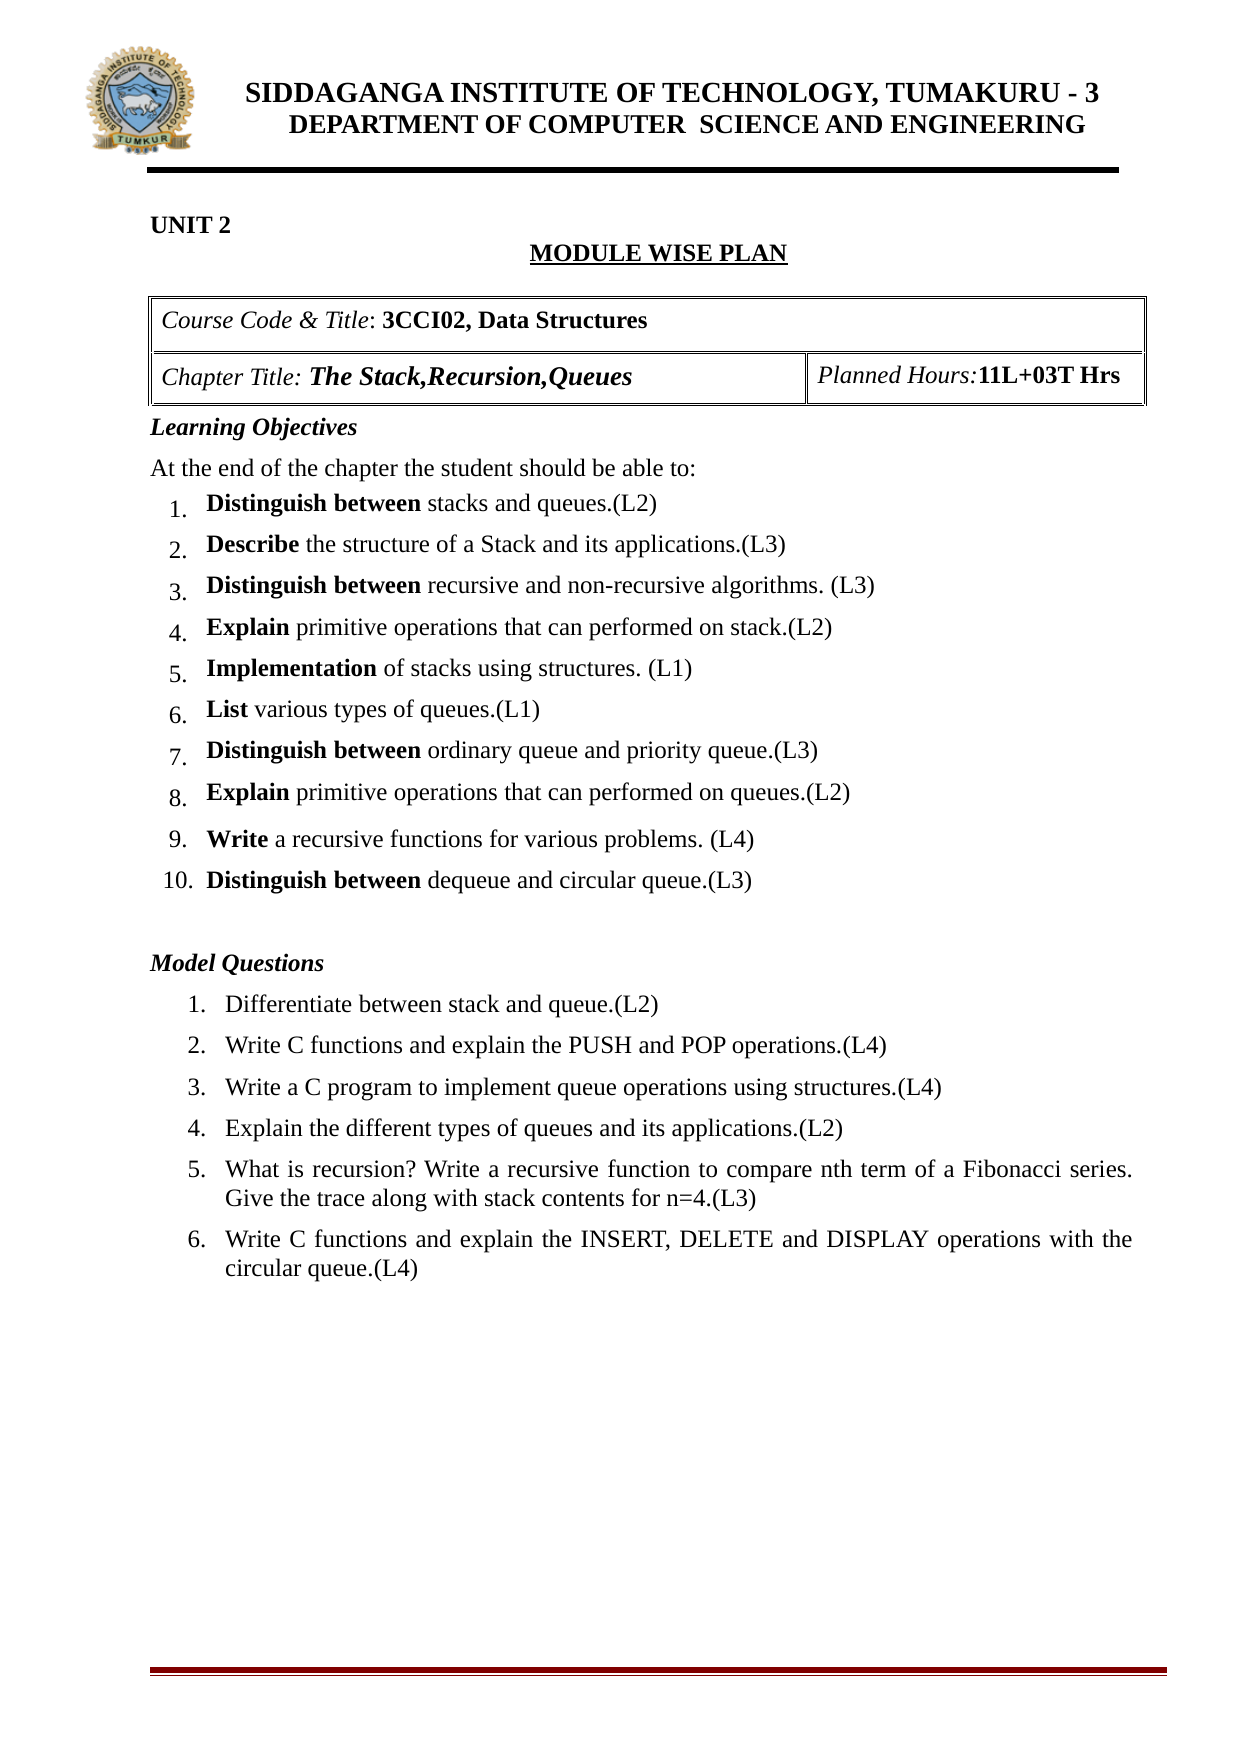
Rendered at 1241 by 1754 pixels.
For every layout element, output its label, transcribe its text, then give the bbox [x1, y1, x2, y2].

table_cell [1134, 488, 1138, 529]
table_cell [1139, 1148, 1146, 1218]
table_cell 5. [150, 653, 206, 694]
table_cell [1134, 571, 1138, 612]
table_cell Chapter Title: The Stack,Recursion,Queues [150, 351, 806, 402]
table_cell [1139, 942, 1146, 983]
table_cell [1139, 818, 1146, 859]
table_cell [1139, 447, 1146, 488]
table_cell Planned Hours:11L+03T Hrs [806, 351, 1146, 402]
table_cell [1139, 983, 1146, 1024]
subtitle UNIT 2 [150, 210, 1167, 238]
table_cell Model Questions [150, 942, 1134, 983]
table_cell Differentiate between stack and queue.(L2) [150, 983, 1134, 1024]
table_cell Explain primitive operations that can performed on stack.(L2) [206, 612, 1134, 653]
table_cell [1134, 1218, 1138, 1288]
table_cell [1134, 529, 1138, 571]
table_cell [1139, 1218, 1146, 1288]
table_cell Write a recursive functions for various problems. (L4) [206, 818, 1134, 859]
table_cell Describe the structure of a Stack and its applications.(L3) [206, 529, 1134, 571]
table_cell Distinguish between recursive and non-recursive algorithms. (L3) [206, 571, 1134, 612]
table_cell List various types of queues.(L1) [206, 694, 1134, 736]
table_cell 7. [150, 736, 206, 777]
table_cell [1134, 447, 1138, 488]
table_cell [1139, 901, 1146, 942]
table_cell Write a C program to implement queue operations using structures.(L4) [150, 1066, 1134, 1107]
table_cell [1139, 736, 1146, 777]
table_cell 8. [150, 777, 206, 818]
table_cell [1139, 529, 1146, 571]
table_cell [1134, 901, 1138, 942]
table_cell [206, 901, 1134, 942]
table_cell [1134, 859, 1138, 901]
table_cell [1139, 612, 1146, 653]
table_cell Distinguish between dequeue and circular queue.(L3) [206, 859, 1134, 901]
table_cell [1139, 859, 1146, 901]
table_cell What is recursion? Write a recursive function to compare nth term of a Fibonacci series. Give the trace along with stack contents for n=4.(L3) [150, 1148, 1134, 1218]
table_cell Write C functions and explain the INSERT, DELETE and DISPLAY operations with the circular queue.(L4) [150, 1218, 1134, 1288]
table_cell [1134, 1066, 1138, 1107]
table_cell 1. [150, 488, 206, 529]
table_cell 6. [150, 694, 206, 736]
table_cell [1134, 653, 1138, 694]
table_cell [1134, 1148, 1138, 1218]
table_cell [1134, 983, 1138, 1024]
table_cell [1134, 736, 1138, 777]
table_cell [1134, 612, 1138, 653]
table_cell Distinguish between stacks and queues.(L2) [206, 488, 1134, 529]
table_header Course Code & Title: 3CCI02, Data Structures [152, 299, 1144, 351]
table_cell [1139, 777, 1146, 818]
table_cell [1134, 942, 1138, 983]
table_cell 3. [150, 571, 206, 612]
table_cell [1134, 1024, 1138, 1066]
subtitle MODULE WISE PLAN [150, 238, 1167, 267]
table_cell Distinguish between ordinary queue and priority queue.(L3) [206, 736, 1134, 777]
table_cell 2. [150, 529, 206, 571]
table_cell 10. [150, 859, 206, 901]
table_cell Explain primitive operations that can performed on queues.(L2) [206, 777, 1134, 818]
table_cell [1139, 694, 1146, 736]
table_cell [1139, 571, 1146, 612]
table_cell Explain the different types of queues and its applications.(L2) [150, 1107, 1134, 1148]
table_cell Learning Objectives [150, 403, 1134, 447]
table_cell [1139, 1066, 1146, 1107]
table_cell [150, 901, 206, 942]
picture [82, 44, 198, 155]
table_cell [1139, 1107, 1146, 1148]
table_cell At the end of the chapter the student should be able to: [150, 447, 1134, 488]
table_cell [1134, 406, 1138, 447]
table_cell 4. [150, 612, 206, 653]
table_cell 9. [150, 818, 206, 859]
table_cell Implementation of stacks using structures. (L1) [206, 653, 1134, 694]
table_cell [1139, 1024, 1146, 1066]
table_cell [1134, 818, 1138, 859]
table_cell [1134, 777, 1138, 818]
table_cell [1139, 403, 1146, 447]
table_cell [1134, 694, 1138, 736]
table_cell [1134, 1107, 1138, 1148]
table_cell [1139, 488, 1146, 529]
table_cell Write C functions and explain the PUSH and POP operations.(L4) [150, 1024, 1134, 1066]
table_cell [1139, 653, 1146, 694]
